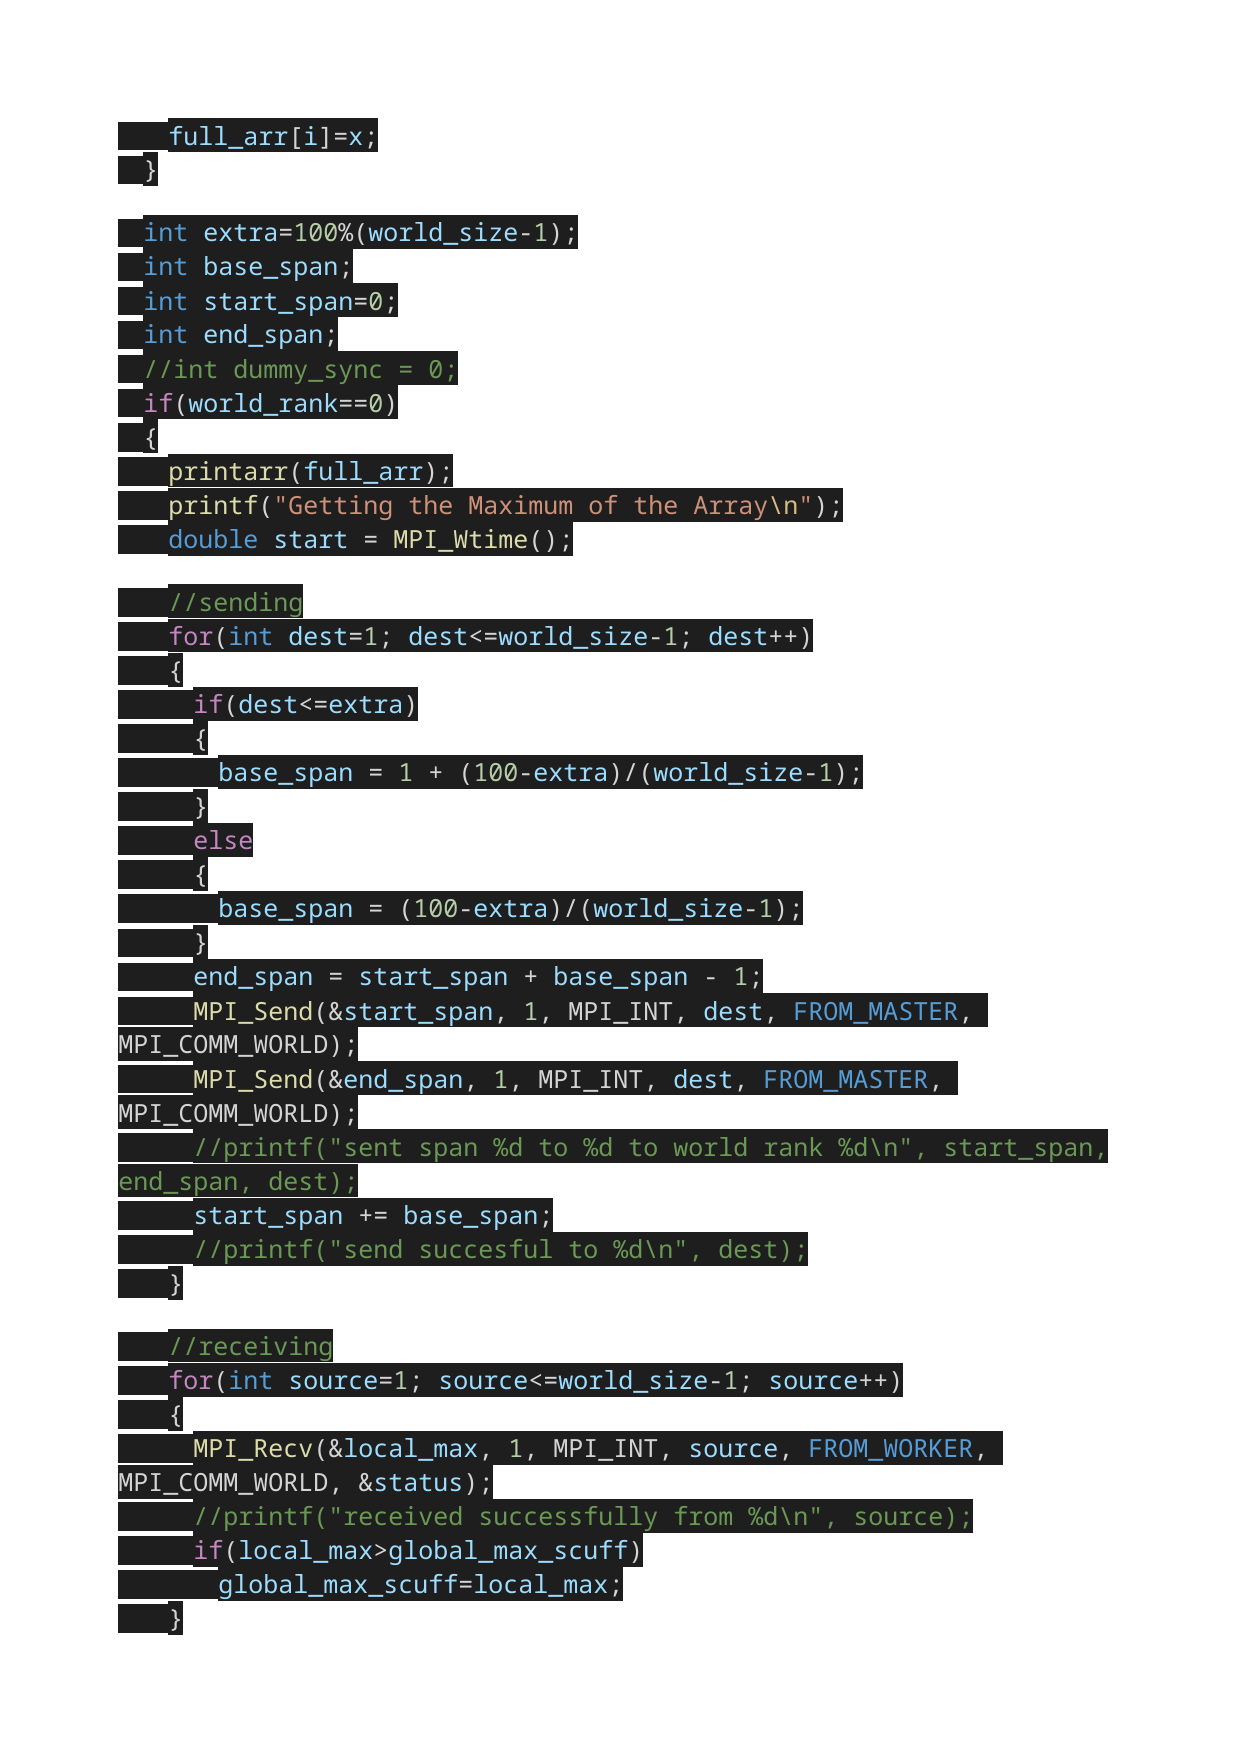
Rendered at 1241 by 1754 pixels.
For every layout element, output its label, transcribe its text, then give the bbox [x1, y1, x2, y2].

text int base_span; [118, 249, 1122, 283]
text { [118, 652, 1122, 687]
text if(dest<=extra) [118, 687, 1122, 721]
text for(int source=1; source<=world_size-1; source++) [118, 1362, 1122, 1397]
text for(int dest=1; dest<=world_size-1; dest++) [118, 618, 1122, 652]
text //receiving [118, 1328, 1122, 1362]
text int extra=100%(world_size-1); [118, 215, 1122, 249]
text printf("Getting the Maximum of the Array\n"); [118, 487, 1122, 522]
text { [118, 857, 1122, 891]
text global_max_scuff=local_max; [118, 1567, 1122, 1601]
text base_span = 1 + (100-extra)/(world_size-1); [118, 755, 1122, 789]
text end_span = start_span + base_span - 1; [118, 959, 1122, 993]
text start_span += base_span; [118, 1197, 1122, 1232]
text MPI_Recv(&local_max, 1, MPI_INT, source, FROM_WORKER, MPI_COMM_WORLD, &status); [118, 1431, 1122, 1499]
text //printf("received successfully from %d\n", source); [118, 1499, 1122, 1533]
text int end_span; [118, 317, 1122, 351]
text } [118, 1266, 1122, 1300]
text if(world_rank==0) [118, 385, 1122, 419]
text base_span = (100-extra)/(world_size-1); [118, 891, 1122, 925]
text } [118, 925, 1122, 959]
text { [118, 419, 1122, 453]
text { [118, 721, 1122, 755]
text printarr(full_arr); [118, 453, 1122, 487]
text //printf("send succesful to %d\n", dest); [118, 1232, 1122, 1266]
text if(local_max>global_max_scuff) [118, 1533, 1122, 1567]
text } [118, 1601, 1122, 1635]
text else [118, 823, 1122, 857]
text //int dummy_sync = 0; [118, 351, 1122, 385]
text int start_span=0; [118, 283, 1122, 317]
text MPI_Send(&end_span, 1, MPI_INT, dest, FROM_MASTER, MPI_COMM_WORLD); [118, 1061, 1122, 1129]
text //sending [118, 584, 1122, 618]
text } [118, 152, 1122, 186]
text double start = MPI_Wtime(); [118, 522, 1122, 556]
text full_arr[i]=x; [118, 118, 1122, 152]
text { [118, 1397, 1122, 1431]
text } [118, 789, 1122, 823]
text MPI_Send(&start_span, 1, MPI_INT, dest, FROM_MASTER, MPI_COMM_WORLD); [118, 993, 1122, 1061]
text //printf("sent span %d to %d to world rank %d\n", start_span, end_span, dest); [118, 1129, 1122, 1197]
